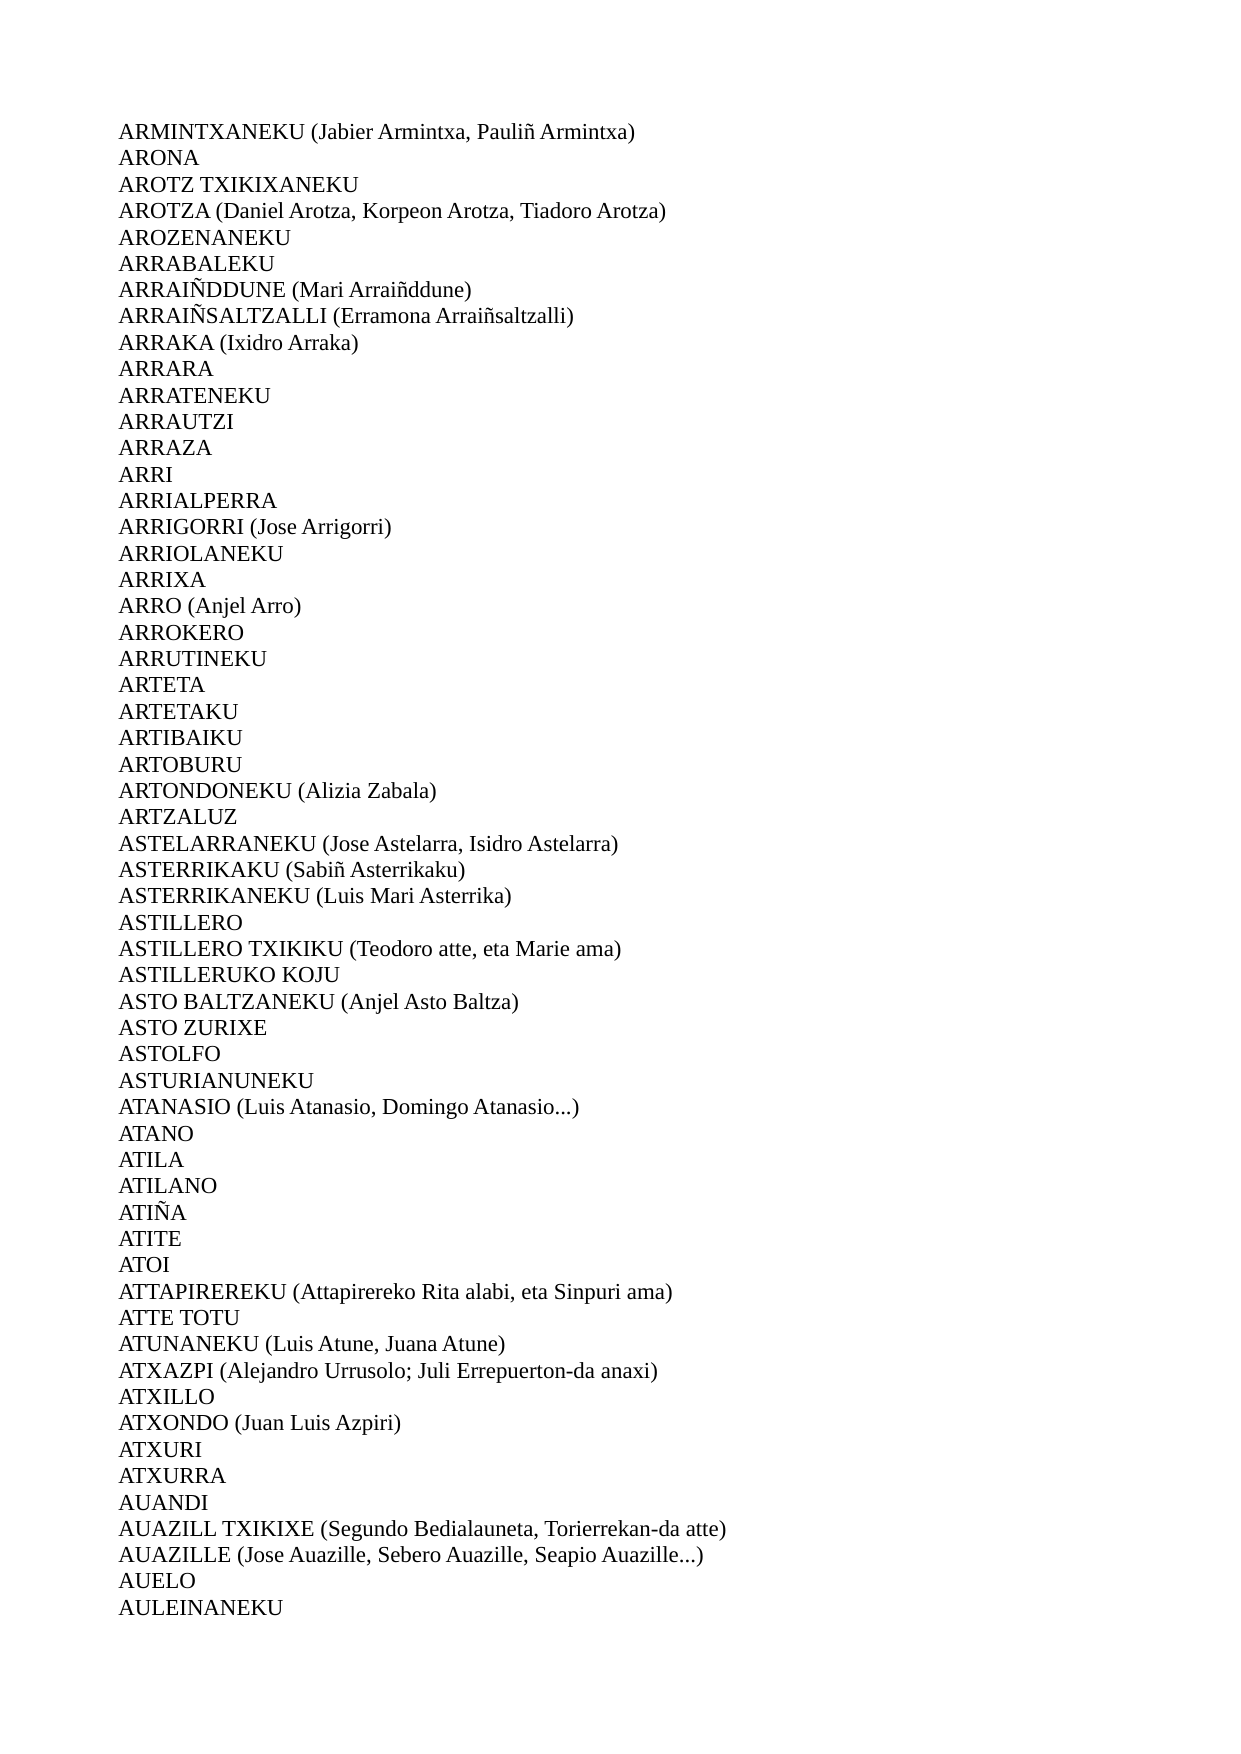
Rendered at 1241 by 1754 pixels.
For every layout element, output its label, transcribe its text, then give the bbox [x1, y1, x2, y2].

text ARRAZA [118, 434, 1122, 461]
text ASTERRIKANEKU (Luis Mari Asterrika) [118, 882, 1122, 909]
text ASTILLERO [118, 909, 1122, 935]
text ARRIXA [118, 566, 1122, 592]
text ATTAPIREREKU (Attapirereko Rita alabi, eta Sinpuri ama) [118, 1278, 1122, 1304]
text ARRARA [118, 355, 1122, 382]
text ASTILLERO TXIKIKU (Teodoro atte, eta Marie ama) [118, 935, 1122, 961]
text ARRAIÑSALTZALLI (Erramona Arraiñsaltzalli) [118, 303, 1122, 329]
text ATXONDO (Juan Luis Azpiri) [118, 1409, 1122, 1436]
text AROTZA (Daniel Arotza, Korpeon Arotza, Tiadoro Arotza) [118, 197, 1122, 223]
text ATANASIO (Luis Atanasio, Domingo Atanasio...) [118, 1093, 1122, 1119]
text ARRUTINEKU [118, 645, 1122, 672]
text ASTOLFO [118, 1041, 1122, 1067]
text ASTO BALTZANEKU (Anjel Asto Baltza) [118, 988, 1122, 1014]
text ARTZALUZ [118, 803, 1122, 830]
text ATOI [118, 1251, 1122, 1278]
text ARTIBAIKU [118, 724, 1122, 751]
text ARTONDONEKU (Alizia Zabala) [118, 777, 1122, 803]
text ARRABALEKU [118, 250, 1122, 276]
text ASTERRIKAKU (Sabiñ Asterrikaku) [118, 856, 1122, 882]
text ATXAZPI (Alejandro Urrusolo; Juli Errepuerton-da anaxi) [118, 1357, 1122, 1383]
text ARTETAKU [118, 698, 1122, 724]
text ARTOBURU [118, 751, 1122, 777]
text ARRATENEKU [118, 382, 1122, 408]
text ARRI [118, 461, 1122, 487]
text AUAZILLE (Jose Auazille, Sebero Auazille, Seapio Auazille...) [118, 1541, 1122, 1568]
text ATITE [118, 1225, 1122, 1251]
text ATXURI [118, 1436, 1122, 1462]
text AUELO [118, 1568, 1122, 1594]
text ATIÑA [118, 1199, 1122, 1225]
text ARRIALPERRA [118, 487, 1122, 513]
text ATILA [118, 1146, 1122, 1172]
text ARMINTXANEKU (Jabier Armintxa, Pauliñ Armintxa) [118, 118, 1122, 144]
text ARRAUTZI [118, 408, 1122, 434]
text AROTZ TXIKIXANEKU [118, 171, 1122, 197]
text ATUNANEKU (Luis Atune, Juana Atune) [118, 1330, 1122, 1357]
text ARRIOLANEKU [118, 540, 1122, 566]
text AROZENANEKU [118, 223, 1122, 250]
text ATILANO [118, 1172, 1122, 1199]
text ASTELARRANEKU (Jose Astelarra, Isidro Astelarra) [118, 830, 1122, 856]
text ARTETA [118, 672, 1122, 698]
text AUANDI [118, 1488, 1122, 1515]
text ASTILLERUKO KOJU [118, 961, 1122, 988]
text ATXURRA [118, 1462, 1122, 1488]
text AUAZILL TXIKIXE (Segundo Bedialauneta, Torierrekan-da atte) [118, 1515, 1122, 1541]
text ASTURIANUNEKU [118, 1067, 1122, 1093]
text ARONA [118, 144, 1122, 171]
text ARRAIÑDDUNE (Mari Arraiñddune) [118, 276, 1122, 303]
text ATXILLO [118, 1383, 1122, 1409]
text ARRAKA (Ixidro Arraka) [118, 329, 1122, 355]
text ATTE TOTU [118, 1304, 1122, 1330]
text ATANO [118, 1119, 1122, 1146]
text AULEINANEKU [118, 1594, 1122, 1620]
text ARROKERO [118, 619, 1122, 645]
text ARRO (Anjel Arro) [118, 592, 1122, 619]
text ASTO ZURIXE [118, 1014, 1122, 1041]
text ARRIGORRI (Jose Arrigorri) [118, 513, 1122, 540]
